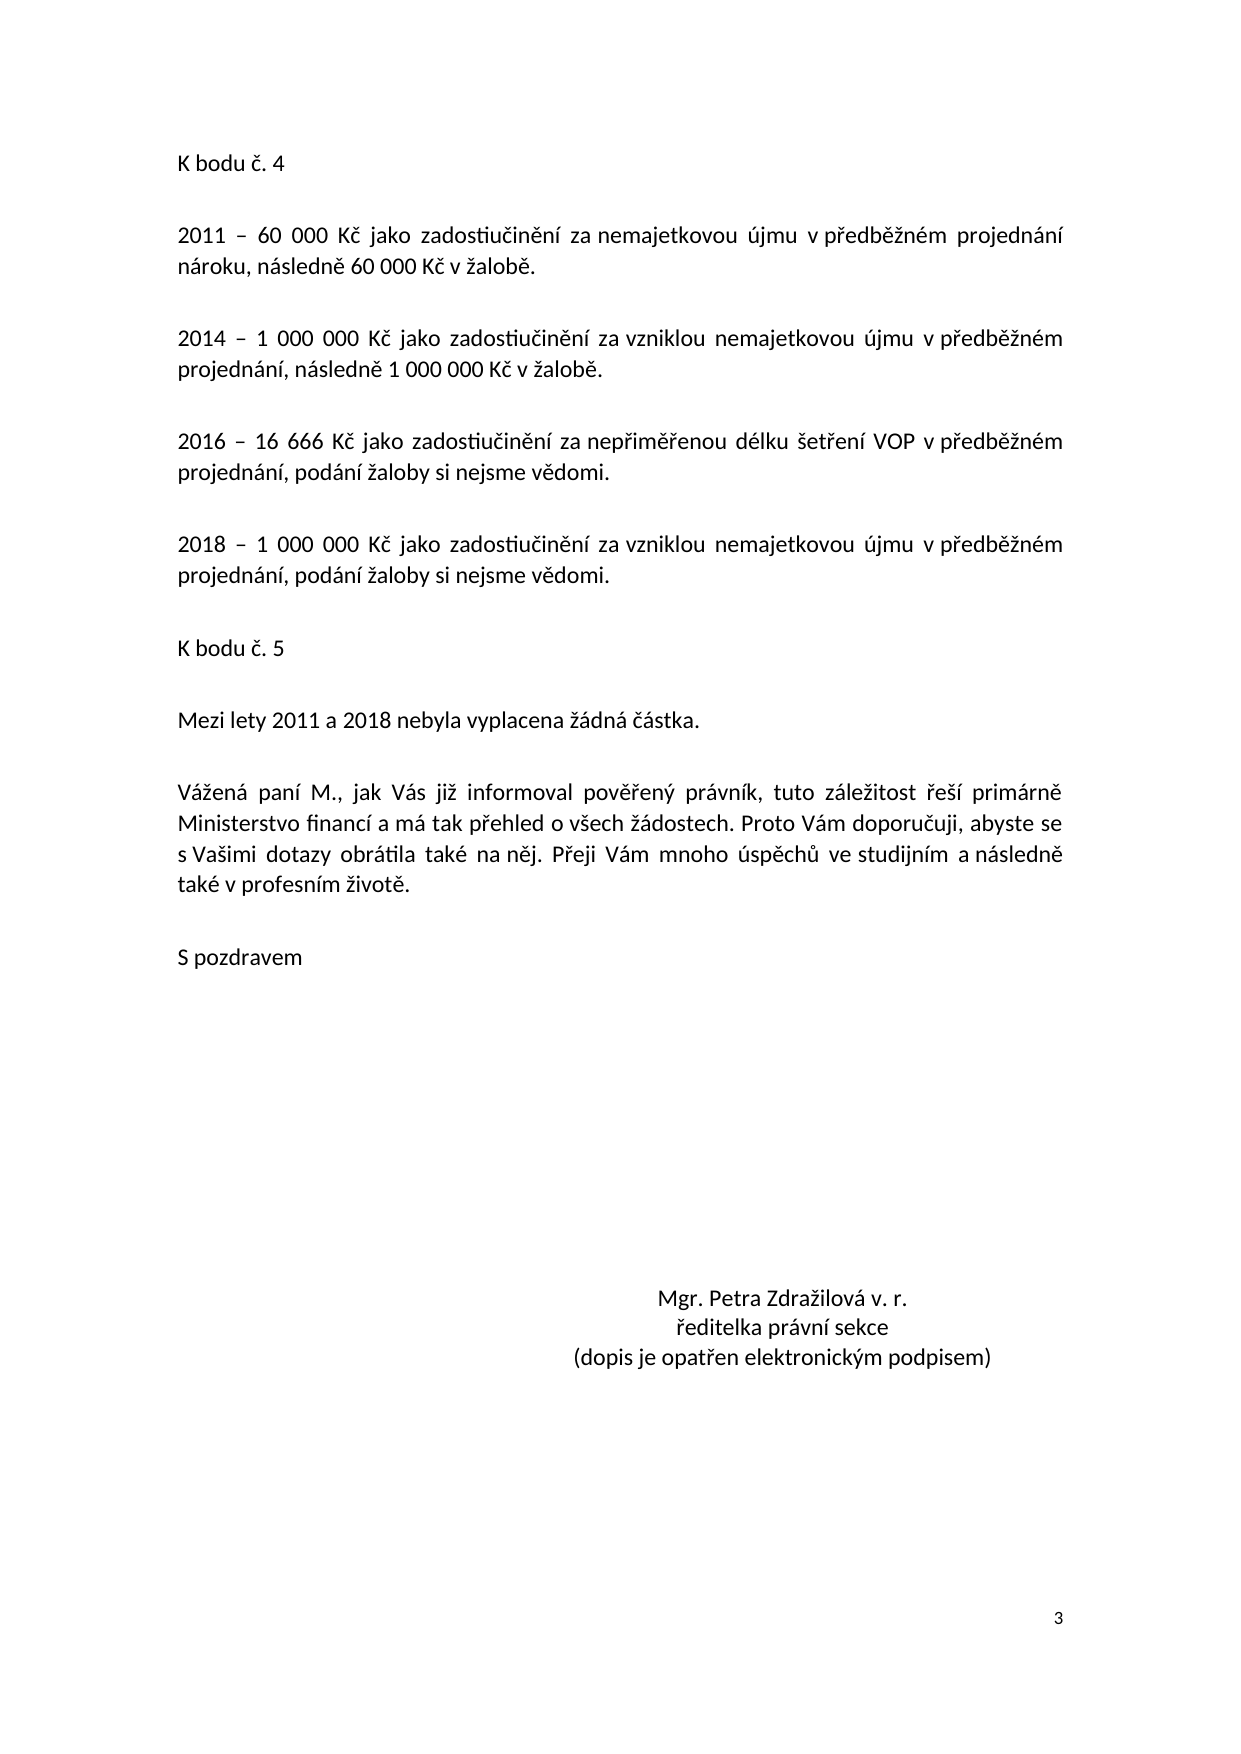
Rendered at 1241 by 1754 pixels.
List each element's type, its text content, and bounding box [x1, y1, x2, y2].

text 2016 – 16 666 Kč jako zadostiučinění za nepřiměřenou délku šetření VOP v předběžném projednání, podání žaloby si nejsme vědomi. [177, 426, 1063, 486]
text ředitelka právní sekce [502, 1312, 1063, 1342]
text S pozdravem [177, 942, 1063, 971]
text (dopis je opatřen elektronickým podpisem) [502, 1342, 1063, 1371]
text 2014 – 1 000 000 Kč jako zadostiučinění za vzniklou nemajetkovou újmu v předběžném projednání, následně 1 000 000 Kč v žalobě. [177, 323, 1063, 383]
text 2011 – 60 000 Kč jako zadostiučinění za nemajetkovou újmu v předběžném projednání nároku, následně 60 000 Kč v žalobě. [177, 220, 1063, 280]
text Vážená paní M., jak Vás již informoval pověřený právník, tuto záležitost řeší primárně Ministerstvo financí a má tak přehled o všech žádostech. Proto Vám doporučuji, abyste se s Vašimi dotazy obrátila také na něj. Přeji Vám mnoho úspěchů ve studijním a následně také v profesním životě. [177, 777, 1063, 899]
text 2018 – 1 000 000 Kč jako zadostiučinění za vzniklou nemajetkovou újmu v předběžném projednání, podání žaloby si nejsme vědomi. [177, 529, 1063, 589]
text Mgr. Petra Zdražilová v. r. [502, 1283, 1063, 1312]
text K bodu č. 5 [177, 633, 1063, 662]
text K bodu č. 4 [177, 148, 1063, 177]
text Mezi lety 2011 a 2018 nebyla vyplacena žádná částka. [177, 705, 1063, 734]
